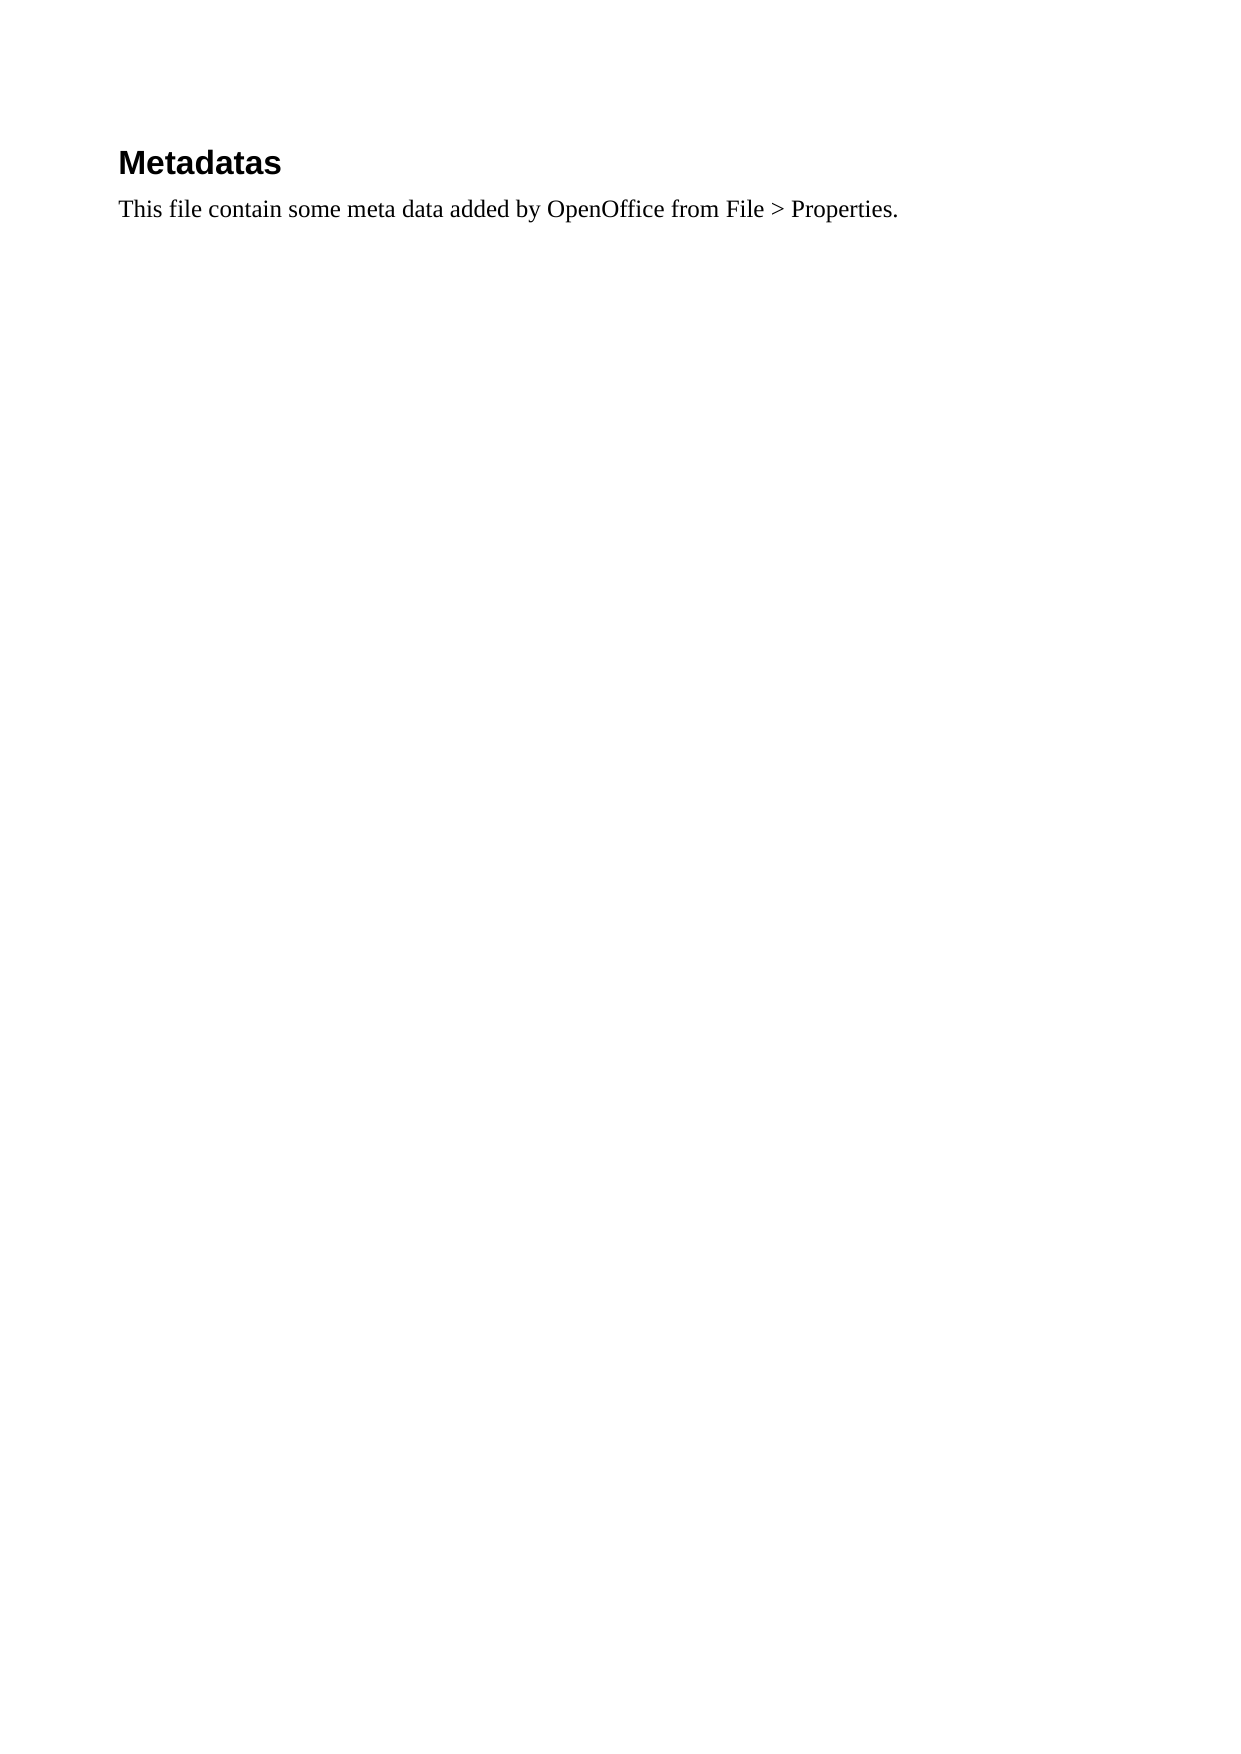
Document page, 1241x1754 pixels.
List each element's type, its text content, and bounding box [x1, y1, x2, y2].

subtitle Metadatas [118, 143, 1122, 182]
text This file contain some meta data added by OpenOffice from File > Properties. [118, 194, 1122, 223]
